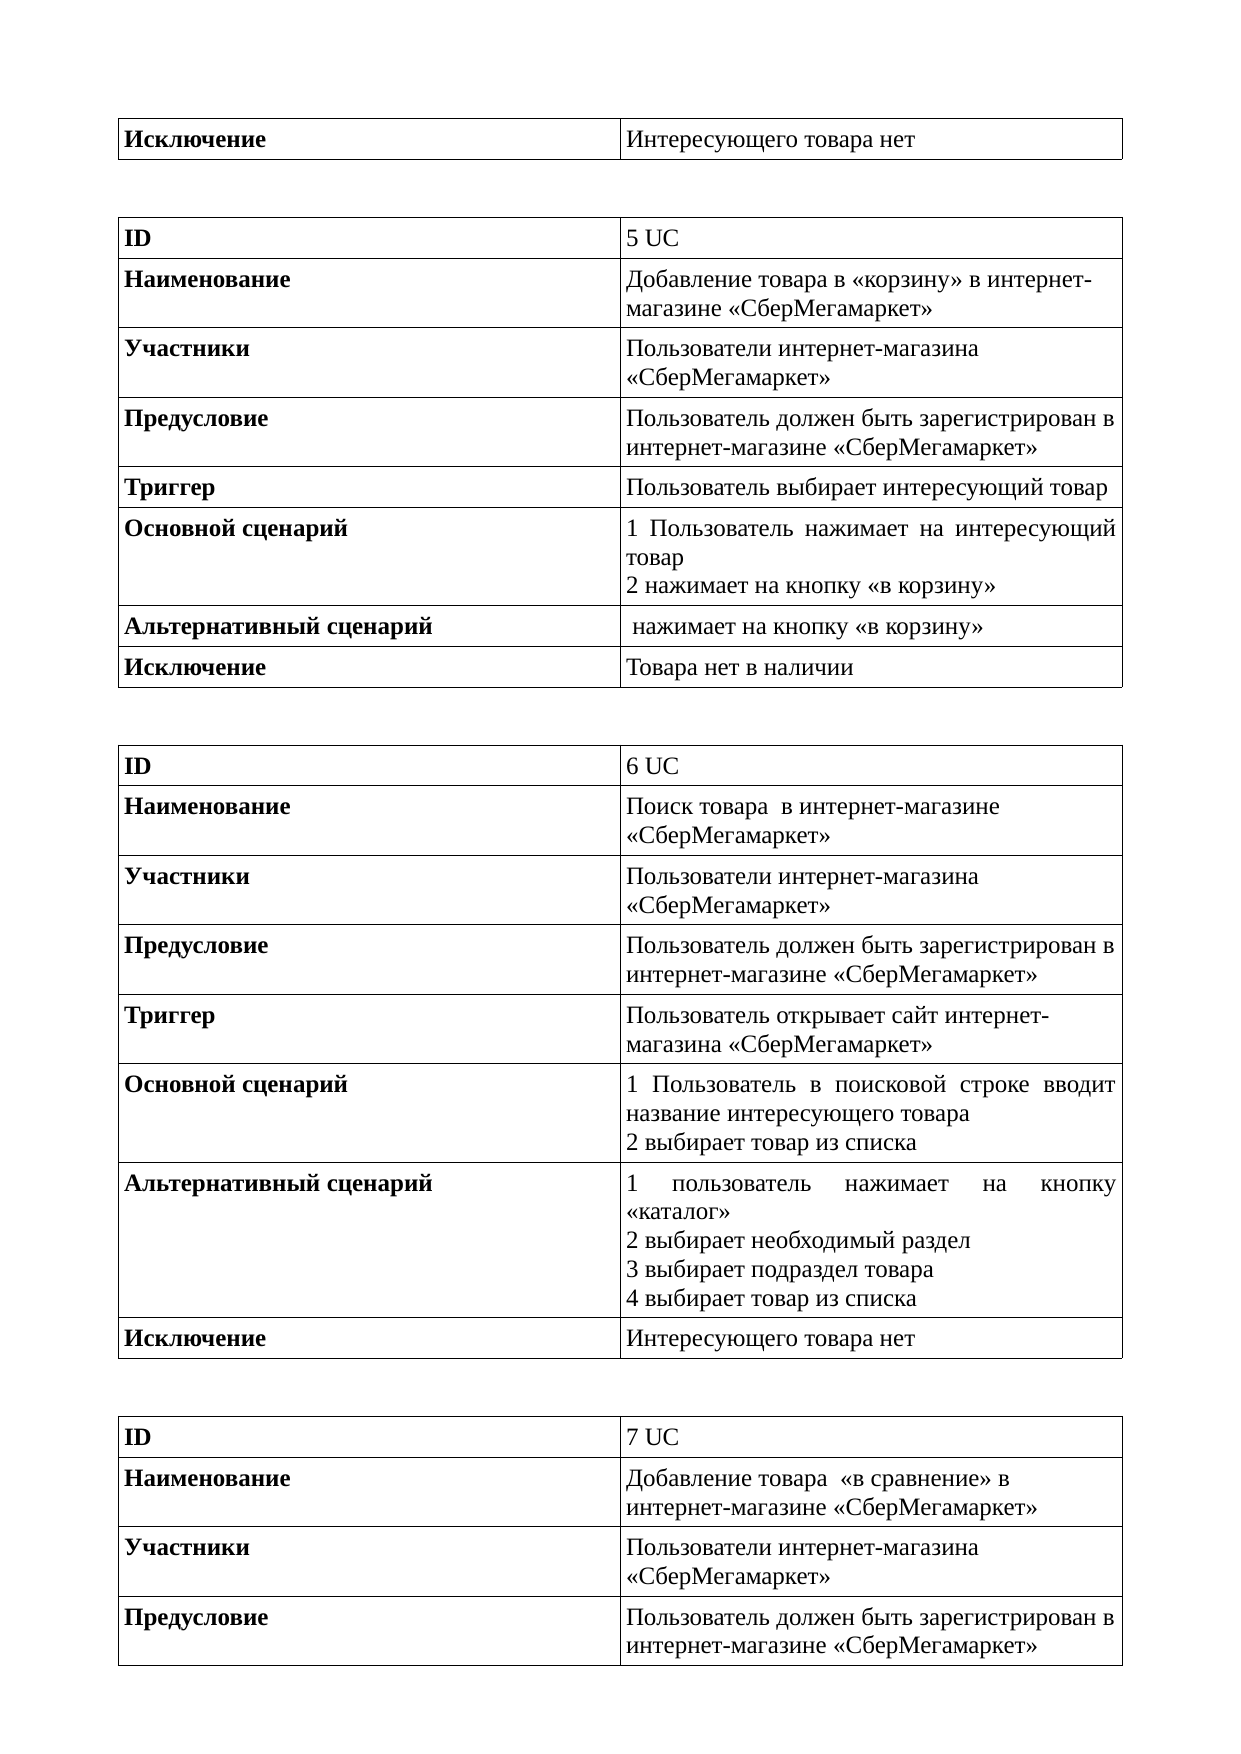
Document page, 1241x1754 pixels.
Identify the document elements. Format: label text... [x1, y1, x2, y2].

table_cell Пользователь выбирает интересующий товар [621, 467, 1122, 507]
table_cell Товара нет в наличии [621, 647, 1122, 686]
table_cell Основной сценарий [119, 508, 620, 605]
table_cell Предусловие [119, 1597, 620, 1665]
table_cell Пользователи интернет-магазина «СберМегамаркет» [621, 856, 1122, 924]
table_cell Интересующего товара нет [621, 119, 1122, 159]
table_cell Триггер [119, 467, 620, 507]
table_cell Исключение [119, 647, 620, 686]
table_cell нажимает на кнопку «в корзину» [621, 606, 1122, 646]
table_cell Добавление товара «в сравнение» в интернет-магазине «СберМегамаркет» [621, 1458, 1122, 1526]
table_cell Участники [119, 328, 620, 397]
table_cell Триггер [119, 995, 620, 1063]
table_cell Наименование [119, 259, 620, 327]
table_cell Наименование [119, 1458, 620, 1526]
table_cell Наименование [119, 786, 620, 855]
table_cell Предусловие [119, 398, 620, 466]
table_cell Пользователь должен быть зарегистрирован в интернет-магазине «СберМегамаркет» [621, 1597, 1122, 1665]
table_cell Пользователь открывает сайт интернет-магазина «СберМегамаркет» [621, 995, 1122, 1063]
table_cell Основной сценарий [119, 1064, 620, 1161]
table_cell Добавление товара в «корзину» в интернет-магазине «СберМегамаркет» [621, 259, 1122, 327]
table_cell Предусловие [119, 925, 620, 994]
table_cell Пользователь должен быть зарегистрирован в интернет-магазине «СберМегамаркет» [621, 398, 1122, 466]
table_cell Пользователи интернет-магазина «СберМегамаркет» [621, 1527, 1122, 1596]
table_cell Исключение [119, 1318, 620, 1358]
table_cell 1 пользователь нажимает на кнопку «каталог» 2 выбирает необходимый раздел 3 выбирает подраздел товара 4 выбирает товар из списка [621, 1163, 1122, 1317]
table_header 6 UC [621, 746, 1122, 785]
table_header ID [119, 1417, 620, 1457]
table_cell Интересующего товара нет [621, 1318, 1122, 1358]
table_header ID [119, 218, 620, 258]
table_cell Поиск товара в интернет-магазине «СберМегамаркет» [621, 786, 1122, 855]
table_header 5 UC [621, 218, 1122, 258]
table_cell 1 Пользователь нажимает на интересующий товар 2 нажимает на кнопку «в корзину» [621, 508, 1122, 605]
table_cell Участники [119, 856, 620, 924]
table_cell Пользователь должен быть зарегистрирован в интернет-магазине «СберМегамаркет» [621, 925, 1122, 994]
table_cell Альтернативный сценарий [119, 1163, 620, 1317]
table_header 7 UC [621, 1417, 1122, 1457]
table_cell Альтернативный сценарий [119, 606, 620, 646]
table_header ID [119, 746, 620, 785]
table_cell 1 Пользователь в поисковой строке вводит название интересующего товара 2 выбирает товар из списка [621, 1064, 1122, 1161]
table_cell Участники [119, 1527, 620, 1596]
table_cell Пользователи интернет-магазина «СберМегамаркет» [621, 328, 1122, 397]
table_cell Исключение [119, 119, 620, 159]
